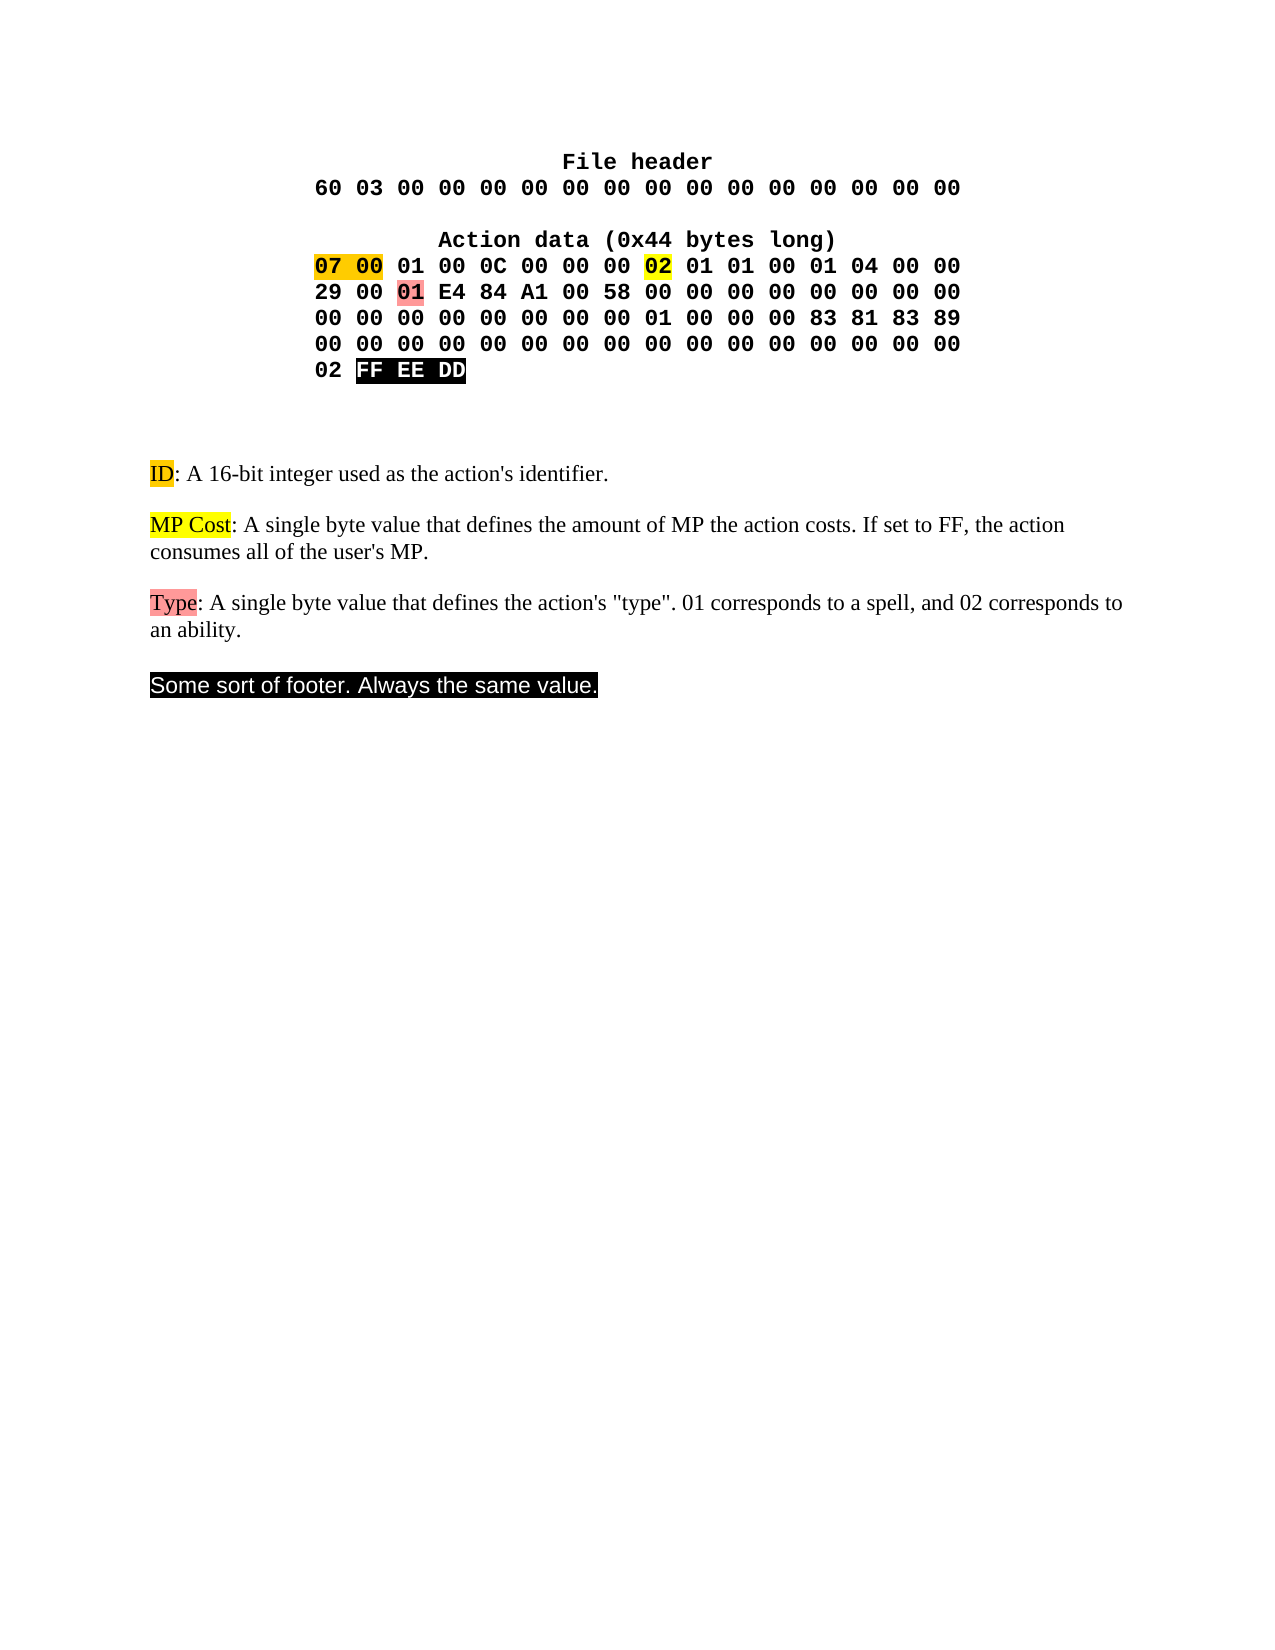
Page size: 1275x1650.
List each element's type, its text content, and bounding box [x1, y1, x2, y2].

text 60 03 00 00 00 00 00 00 00 00 00 00 00 00 00 00 [150, 176, 1125, 202]
text 00 00 00 00 00 00 00 00 01 00 00 00 83 81 83 89 [150, 306, 1125, 332]
text 07 00 01 00 0C 00 00 00 02 01 01 00 01 04 00 00 [150, 254, 1125, 280]
text Some sort of footer. Always the same value. [150, 672, 1125, 698]
text 29 00 01 E4 84 A1 00 58 00 00 00 00 00 00 00 00 [150, 280, 1125, 306]
text ID: A 16-bit integer used as the action's identifier. [150, 460, 1125, 487]
text Type: A single byte value that defines the action's "type". 01 corresponds to a spell, and 02 corresponds to an ability. [150, 589, 1125, 642]
text File header [150, 150, 1125, 176]
text 02 FF EE DD ‎ [150, 358, 1125, 384]
text Action data (0x44 bytes long) [150, 228, 1125, 254]
text MP Cost: A single byte value that defines the amount of MP the action costs. If set to FF, the action consumes all of the user's MP. [150, 512, 1125, 564]
text 00 00 00 00 00 00 00 00 00 00 00 00 00 00 00 00 [150, 332, 1125, 358]
